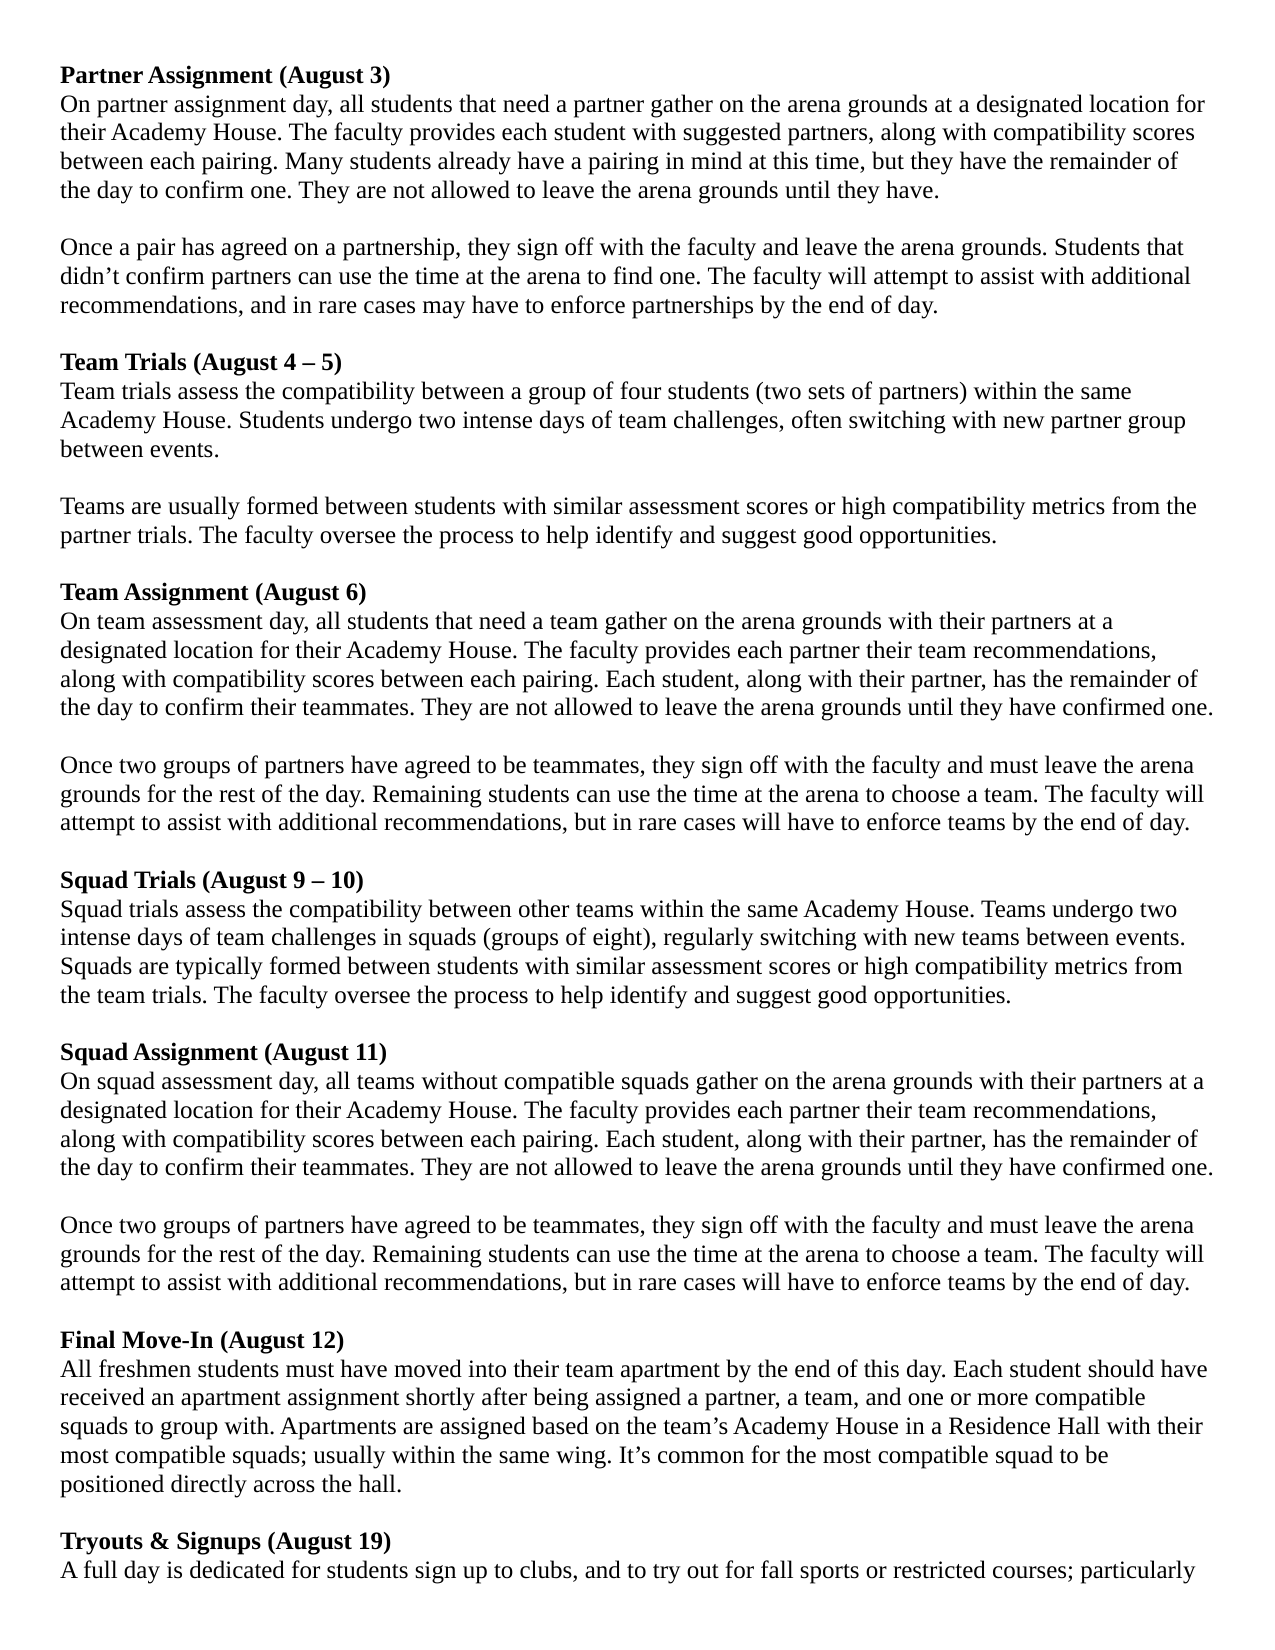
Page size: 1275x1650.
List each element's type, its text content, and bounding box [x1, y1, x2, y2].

text Once two groups of partners have agreed to be teammates, they sign off with the faculty and must leave the arena grounds for the rest of the day. Remaining students can use the time at the arena to choose a team. The faculty will attempt to assist with additional recommendations, but in rare cases will have to enforce teams by the end of day. [60, 1210, 1215, 1296]
subtitle Tryouts & Signups (August 19) [60, 1526, 1215, 1555]
text On squad assessment day, all teams without compatible squads gather on the arena grounds with their partners at a designated location for their Academy House. The faculty provides each partner their team recommendations, along with compatibility scores between each pairing. Each student, along with their partner, has the remainder of the day to confirm their teammates. They are not allowed to leave the arena grounds until they have confirmed one. [60, 1066, 1215, 1181]
text On team assessment day, all students that need a team gather on the arena grounds with their partners at a designated location for their Academy House. The faculty provides each partner their team recommendations, along with compatibility scores between each pairing. Each student, along with their partner, has the remainder of the day to confirm their teammates. They are not allowed to leave the arena grounds until they have confirmed one. [60, 606, 1215, 721]
text Team trials assess the compatibility between a group of four students (two sets of partners) within the same Academy House. Students undergo two intense days of team challenges, often switching with new partner group between events. [60, 376, 1215, 462]
subtitle Final Move-In (August 12) [60, 1325, 1215, 1354]
text Teams are usually formed between students with similar assessment scores or high compatibility metrics from the partner trials. The faculty oversee the process to help identify and suggest good opportunities. [60, 491, 1215, 549]
subtitle Squad Trials (August 9 – 10) [60, 865, 1215, 894]
text Once a pair has agreed on a partnership, they sign off with the faculty and leave the arena grounds. Students that didn’t confirm partners can use the time at the arena to find one. The faculty will attempt to assist with additional recommendations, and in rare cases may have to enforce partnerships by the end of day. [60, 232, 1215, 319]
text A full day is dedicated for students sign up to clubs, and to try out for fall sports or restricted courses; particularly [60, 1555, 1215, 1584]
subtitle Team Assignment (August 6) [60, 577, 1215, 606]
subtitle Squad Assignment (August 11) [60, 1037, 1215, 1066]
subtitle Team Trials (August 4 – 5) [60, 347, 1215, 376]
text All freshmen students must have moved into their team apartment by the end of this day. Each student should have received an apartment assignment shortly after being assigned a partner, a team, and one or more compatible squads to group with. Apartments are assigned based on the team’s Academy House in a Residence Hall with their most compatible squads; usually within the same wing. It’s common for the most compatible squad to be positioned directly across the hall. [60, 1354, 1215, 1497]
text On partner assignment day, all students that need a partner gather on the arena grounds at a designated location for their Academy House. The faculty provides each student with suggested partners, along with compatibility scores between each pairing. Many students already have a pairing in mind at this time, but they have the remainder of the day to confirm one. They are not allowed to leave the arena grounds until they have. [60, 89, 1215, 204]
text Squad trials assess the compatibility between other teams within the same Academy House. Teams undergo two intense days of team challenges in squads (groups of eight), regularly switching with new teams between events. Squads are typically formed between students with similar assessment scores or high compatibility metrics from the team trials. The faculty oversee the process to help identify and suggest good opportunities. [60, 894, 1215, 1009]
subtitle Partner Assignment (August 3) [60, 60, 1215, 89]
text Once two groups of partners have agreed to be teammates, they sign off with the faculty and must leave the arena grounds for the rest of the day. Remaining students can use the time at the arena to choose a team. The faculty will attempt to assist with additional recommendations, but in rare cases will have to enforce teams by the end of day. [60, 750, 1215, 836]
